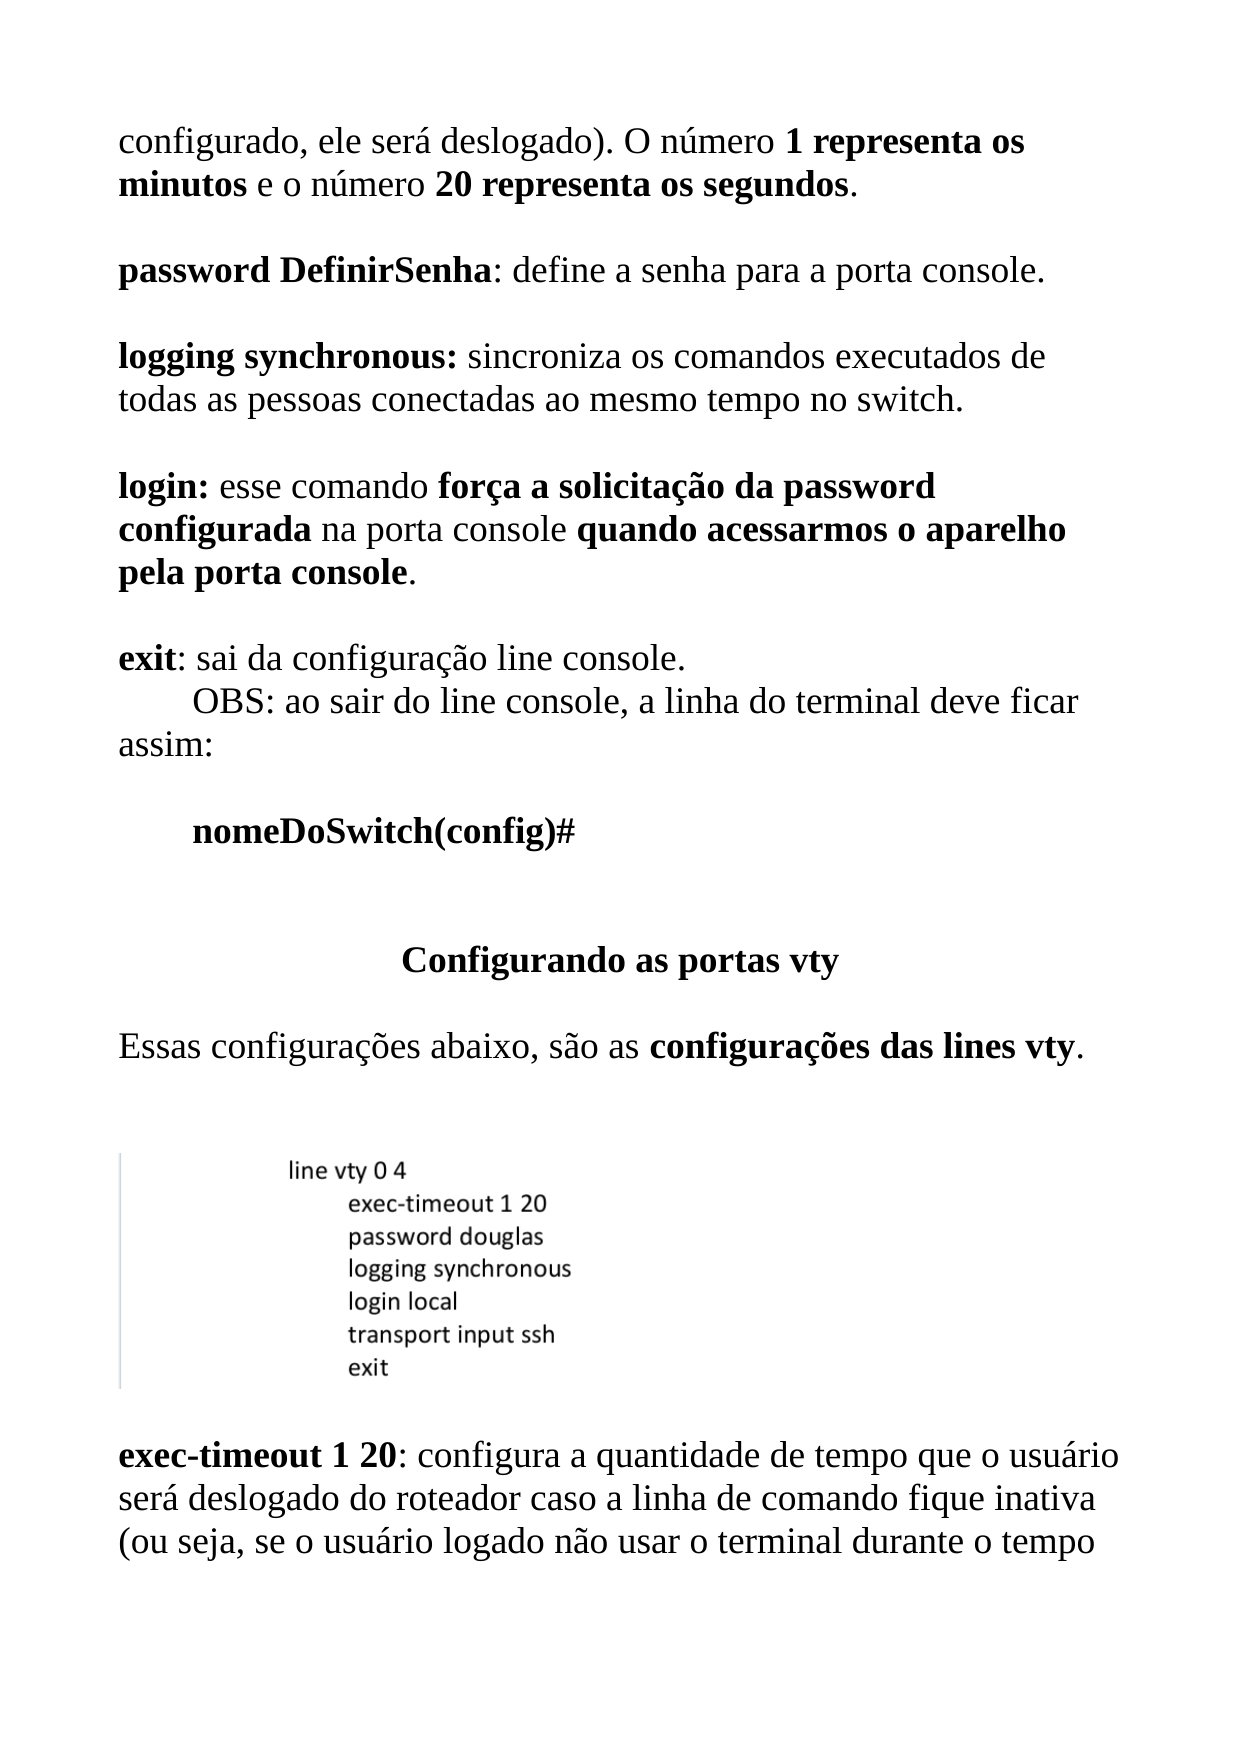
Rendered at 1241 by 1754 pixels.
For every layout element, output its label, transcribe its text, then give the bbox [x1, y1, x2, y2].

text password DefinirSenha: define a senha para a porta console. [118, 247, 1122, 291]
text configurado, ele será deslogado). O número 1 representa os minutos e o número 20 representa os segundos. [118, 118, 1122, 204]
text login: esse comando força a solicitação da password configurada na porta console quando acessarmos o aparelho pela porta console. [118, 463, 1122, 592]
text OBS: ao sair do line console, a linha do terminal deve ficar assim: [118, 679, 1122, 765]
text nomeDoSwitch(config)# [118, 808, 1122, 851]
picture [118, 1153, 1123, 1389]
text Configurando as portas vty [118, 937, 1122, 981]
text exit: sai da configuração line console. [118, 636, 1122, 679]
text exec-timeout 1 20: configura a quantidade de tempo que o usuário será deslogado do roteador caso a linha de comando fique inativa (ou seja, se o usuário logado não usar o terminal durante o tempo [118, 1432, 1122, 1561]
text Essas configurações abaixo, são as configurações das lines vty. [118, 1024, 1122, 1067]
text logging synchronous: sincroniza os comandos executados de todas as pessoas conectadas ao mesmo tempo no switch. [118, 334, 1122, 420]
